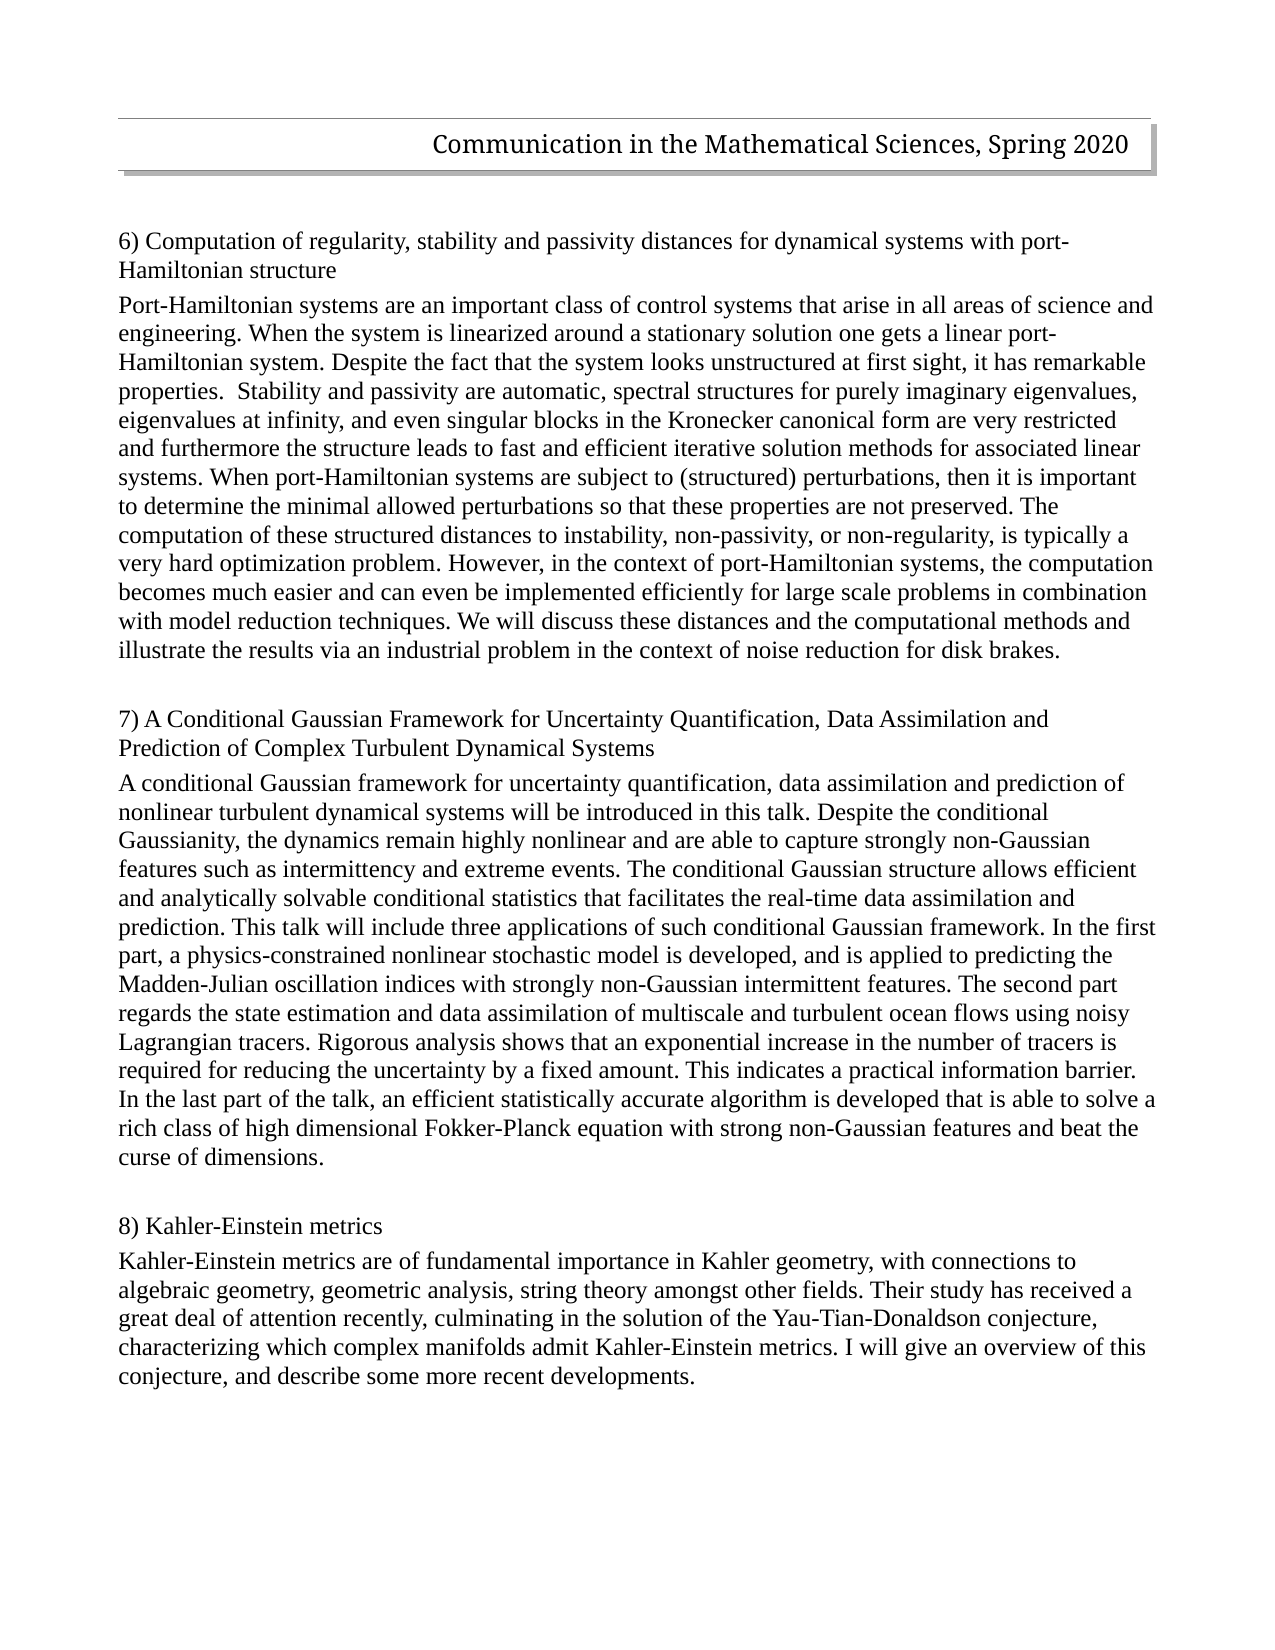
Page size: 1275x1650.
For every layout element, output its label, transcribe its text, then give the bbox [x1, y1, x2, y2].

text Port-Hamiltonian systems are an important class of control systems that arise in all areas of science and engineering. When the system is linearized around a stationary solution one gets a linear port-Hamiltonian system. Despite the fact that the system looks unstructured at first sight, it has remarkable properties. Stability and passivity are automatic, spectral structures for purely imaginary eigenvalues, eigenvalues at infinity, and even singular blocks in the Kronecker canonical form are very restricted and furthermore the structure leads to fast and efficient iterative solution methods for associated linear systems. When port-Hamiltonian systems are subject to (structured) perturbations, then it is important to determine the minimal allowed perturbations so that these properties are not preserved. The computation of these structured distances to instability, non-passivity, or non-regularity, is typically a very hard optimization problem. However, in the context of port-Hamiltonian systems, the computation becomes much easier and can even be implemented efficiently for large scale problems in combination with model reduction techniques. We will discuss these distances and the computational methods and illustrate the results via an industrial problem in the context of noise reduction for disk brakes. [118, 290, 1157, 663]
text Kahler-Einstein metrics are of fundamental importance in Kahler geometry, with connections to algebraic geometry, geometric analysis, string theory amongst other fields. Their study has received a great deal of attention recently, culminating in the solution of the Yau-Tian-Donaldson conjecture, characterizing which complex manifolds admit Kahler-Einstein metrics. I will give an overview of this conjecture, and describe some more recent developments. [118, 1246, 1157, 1390]
text A conditional Gaussian framework for uncertainty quantification, data assimilation and prediction of nonlinear turbulent dynamical systems will be introduced in this talk. Despite the conditional Gaussianity, the dynamics remain highly nonlinear and are able to capture strongly non-Gaussian features such as intermittency and extreme events. The conditional Gaussian structure allows efficient and analytically solvable conditional statistics that facilitates the real-time data assimilation and prediction. This talk will include three applications of such conditional Gaussian framework. In the first part, a physics-constrained nonlinear stochastic model is developed, and is applied to predicting the Madden-Julian oscillation indices with strongly non-Gaussian intermittent features. The second part regards the state estimation and data assimilation of multiscale and turbulent ocean flows using noisy Lagrangian tracers. Rigorous analysis shows that an exponential increase in the number of tracers is required for reducing the uncertainty by a fixed amount. This indicates a practical information barrier. In the last part of the talk, an efficient statistically accurate algorithm is developed that is able to solve a rich class of high dimensional Fokker-Planck equation with strong non-Gaussian features and beat the curse of dimensions. [118, 768, 1157, 1170]
text 6) Computation of regularity, stability and passivity distances for dynamical systems with port-Hamiltonian structure [118, 226, 1157, 284]
text 8) Kahler-Einstein metrics [118, 1211, 1157, 1240]
text 7) A Conditional Gaussian Framework for Uncertainty Quantification, Data Assimilation and Prediction of Complex Turbulent Dynamical Systems [118, 704, 1157, 762]
